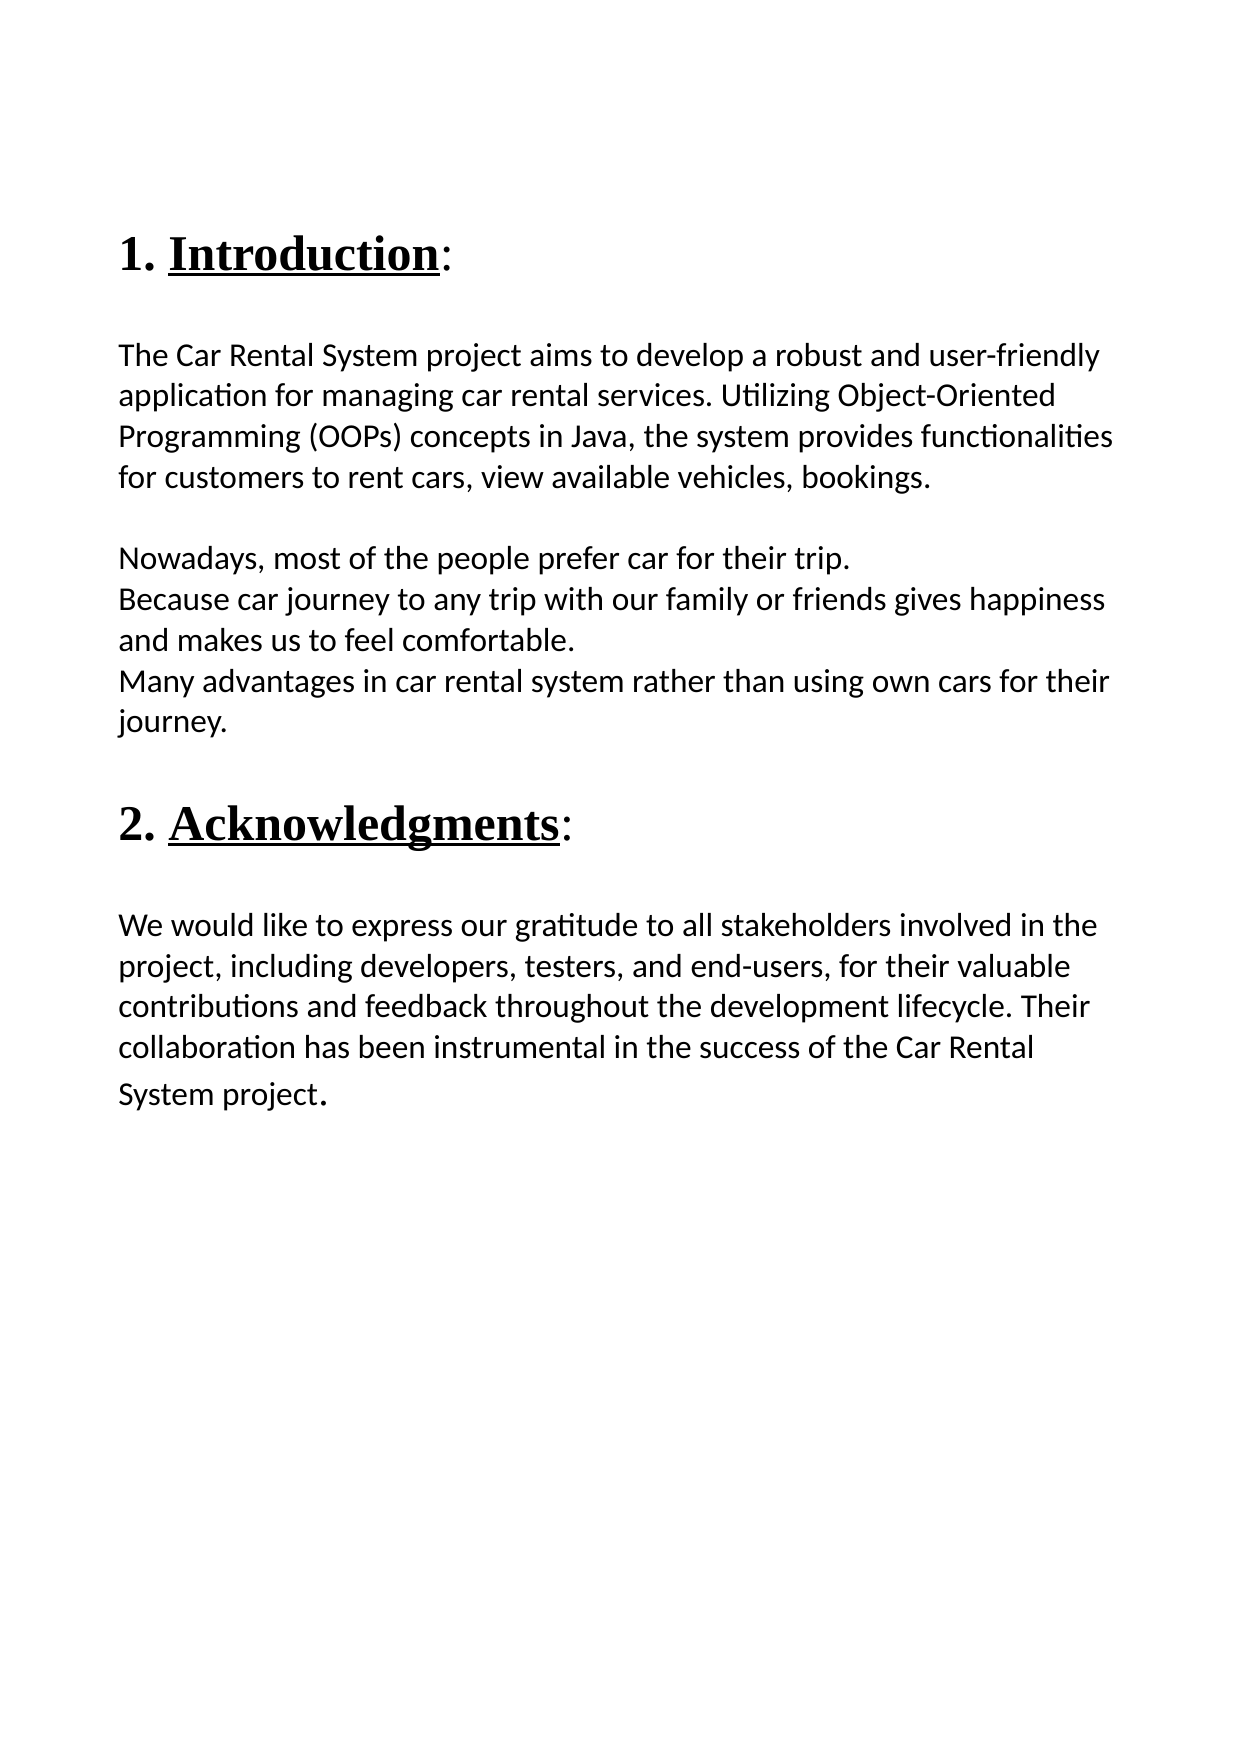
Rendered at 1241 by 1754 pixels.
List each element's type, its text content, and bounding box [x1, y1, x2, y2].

text 1. Introduction: [118, 223, 1122, 281]
text Nowadays, most of the people prefer car for their trip. Because car journey to any trip with our family or friends gives happiness and makes us to feel comfortable. Many advantages in car rental system rather than using own cars for their journey. [118, 537, 1122, 741]
text 2. Acknowledgments: [118, 741, 1122, 851]
text The Car Rental System project aims to develop a robust and user-friendly application for managing car rental services. Utilizing Object-Oriented Programming (OOPs) concepts in Java, the system provides functionalities for customers to rent cars, view available vehicles, bookings. [118, 334, 1122, 497]
text We would like to express our gratitude to all stakeholders involved in the project, including developers, testers, and end-users, for their valuable contributions and feedback throughout the development lifecycle. Their collaboration has been instrumental in the success of the Car Rental System project. [118, 851, 1122, 1115]
